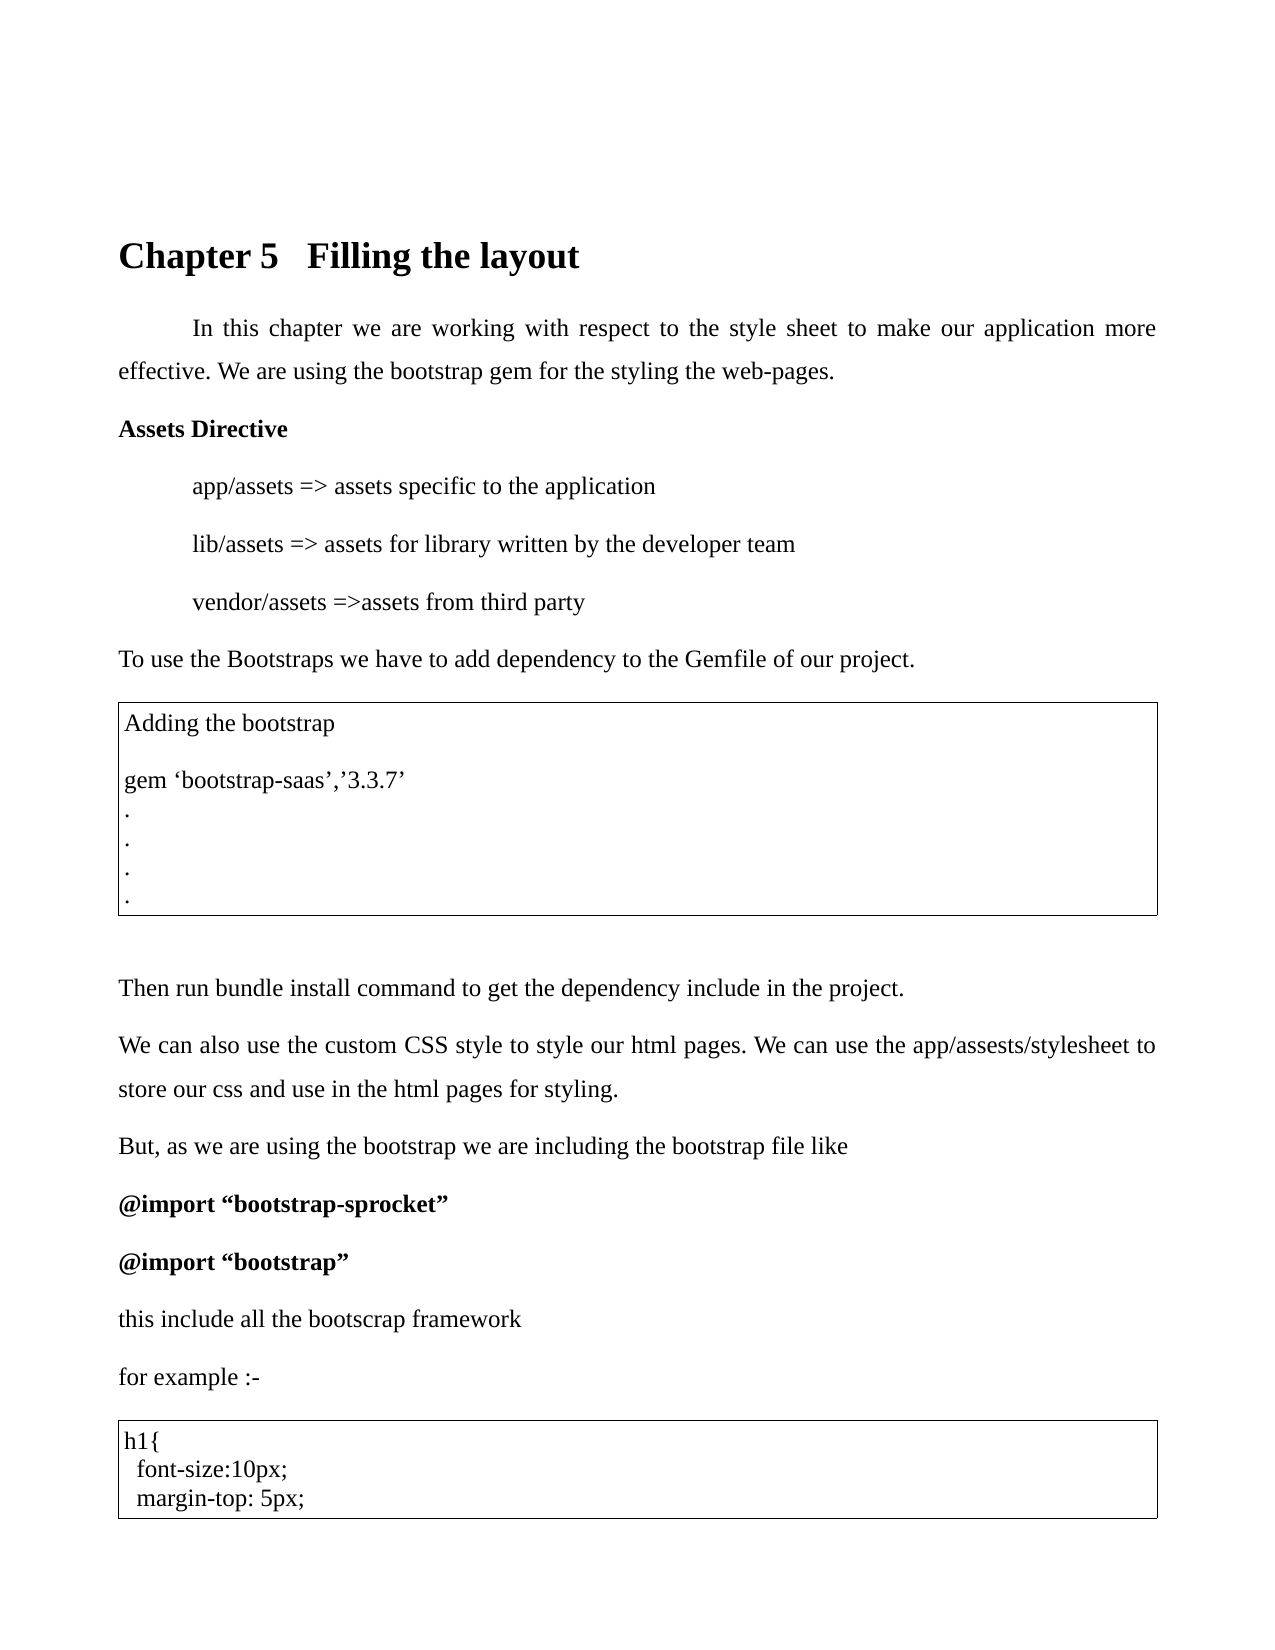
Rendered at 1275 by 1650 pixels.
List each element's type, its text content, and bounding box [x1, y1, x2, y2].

text this include all the bootscrap framework [118, 1304, 1157, 1333]
text To use the Bootstraps we have to add dependency to the Gemfile of our project. [118, 644, 1157, 673]
text app/assets => assets specific to the application [118, 471, 1157, 500]
text In this chapter we are working with respect to the style sheet to make our application more effective. We are using the bootstrap gem for the styling the web-pages. [118, 313, 1157, 385]
text for example :- [118, 1362, 1157, 1391]
text But, as we are using the bootstrap we are including the bootstrap file like [118, 1131, 1157, 1160]
text We can also use the custom CSS style to style our html pages. We can use the app/assests/stylesheet to store our css and use in the html pages for styling. [118, 1031, 1157, 1102]
text @import “bootstrap” [118, 1247, 1157, 1276]
text lib/assets => assets for library written by the developer team [118, 529, 1157, 558]
table_header Adding the bootstrap gem ‘bootstrap-saas’,’3.3.7’ . . . . [119, 703, 1157, 915]
text Chapter 5 Filling the layout [118, 233, 1157, 277]
text vendor/assets =>assets from third party [118, 587, 1157, 616]
text Then run bundle install command to get the dependency include in the project. [118, 973, 1157, 1002]
text @import “bootstrap-sprocket” [118, 1189, 1157, 1218]
text Assets Directive [118, 414, 1157, 442]
table_header h1{ font-size:10px; margin-top: 5px; [119, 1421, 1157, 1518]
